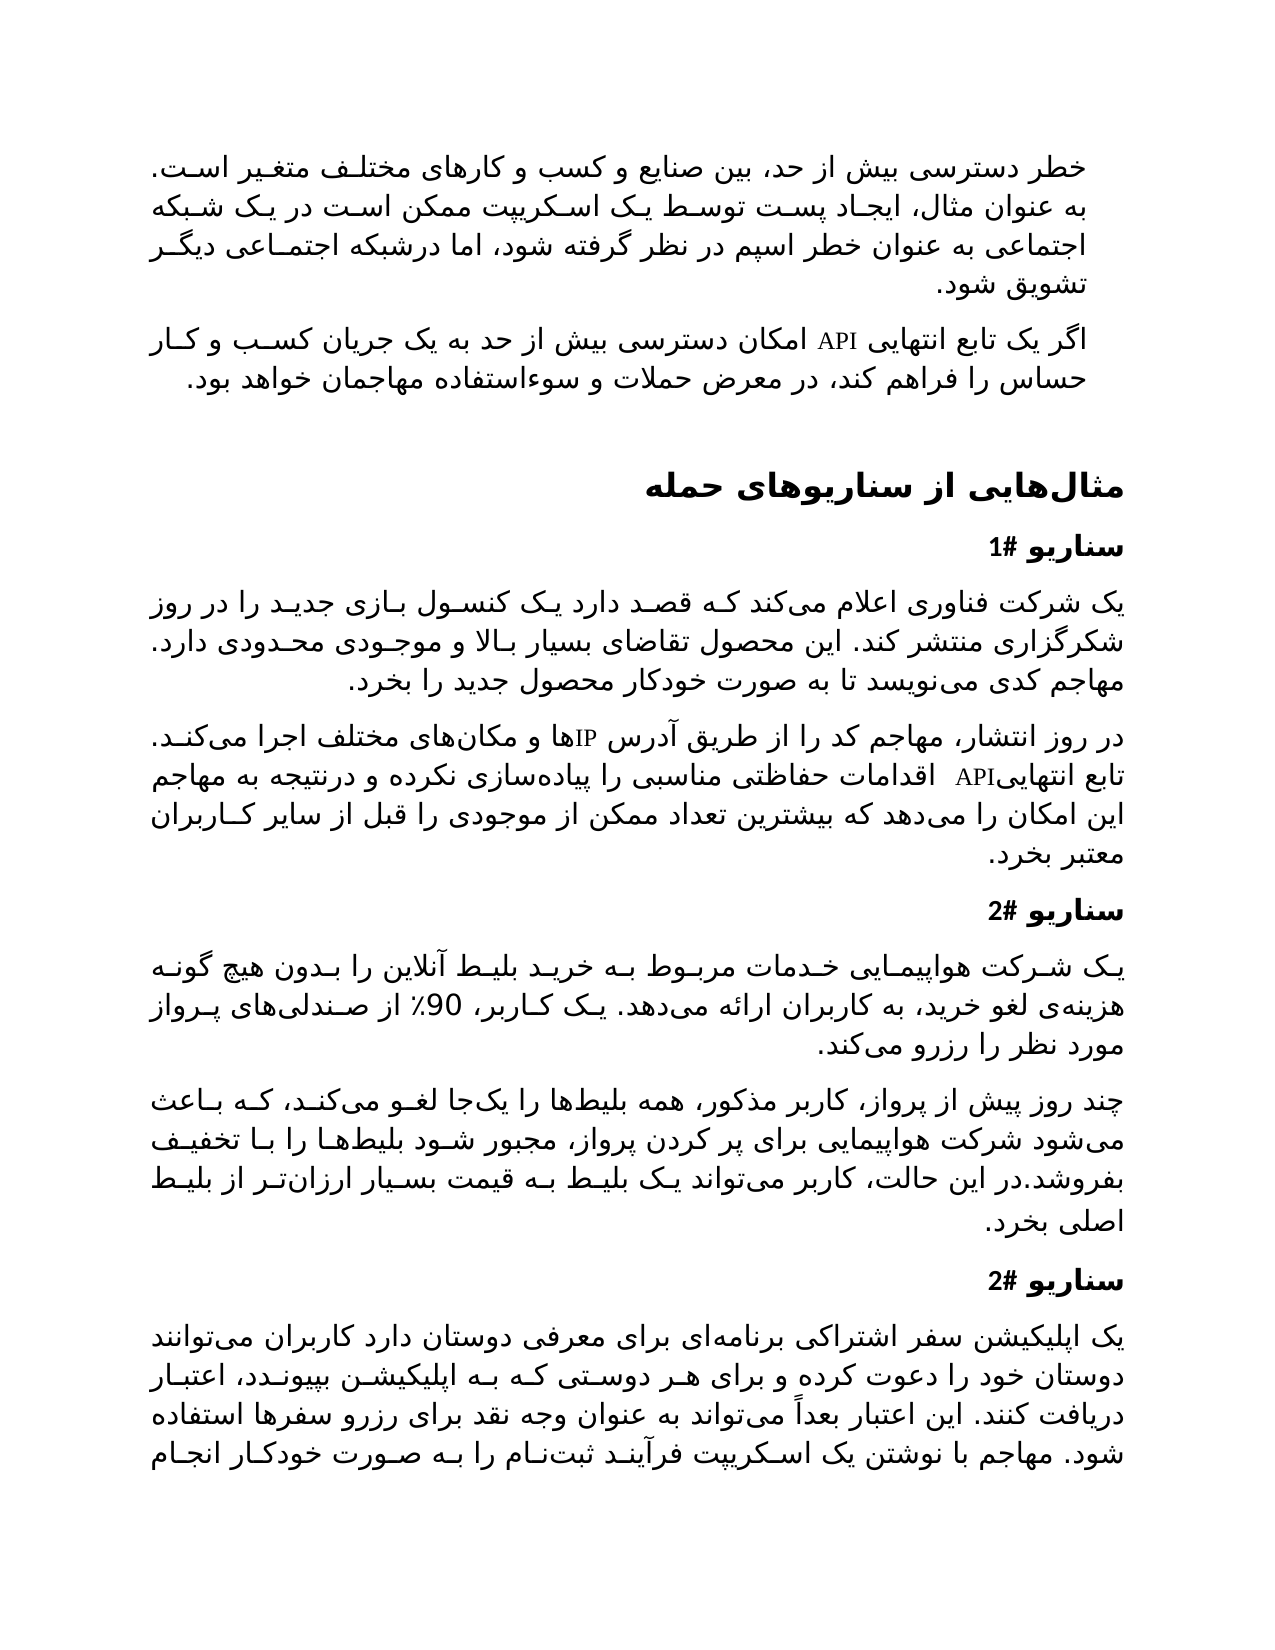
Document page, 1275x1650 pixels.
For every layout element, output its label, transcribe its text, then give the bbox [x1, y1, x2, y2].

text خطر دسترسی بیش از حد، بین صنایع و کسب و کارهای مختلف متغیر است. به عنوان مثال، ایجاد پست‌ توسط یک اسکریپت ممکن است در یک شبکه اجتماعی به عنوان خطر اسپم در نظر گرفته شود، اما درشبکه اجتماعی دیگر تشویق شود. [150, 150, 1087, 301]
text سناریو #2 [150, 1262, 1125, 1298]
text چند روز پیش از پرواز، کاربر مذکور، همه بلیط‌ها را یک‌جا لغو می‌کند، که باعث می‌شود شرکت هواپیمایی برای پر کردن پرواز، مجبور شود بلیط‌ها را با تخفیف بفروشد.در این حالت، کاربر می‌تواند یک بلیط به قیمت بسیار ارزان‌تر از بلیط اصلی بخرد. [150, 1083, 1125, 1239]
text اگر یک تابع انتهایی API امکان دسترسی بیش از حد به یک جریان کسب و کار حساس را فراهم ‌کند، در معرض حملات و سوءاستفاده‌ مهاجمان خواهد بود. [150, 322, 1087, 395]
text سناریو #1 [150, 528, 1125, 564]
text مثال‌‌‌هایی از سناریوهای حمله [150, 467, 1125, 506]
text یک اپلیکیشن سفر اشتراکی برنامه‌ای برای معرفی دوستان دارد کاربران می‌توانند دوستان خود را دعوت کرده و برای هر دوستی که به اپلیکیشن بپیوندد، اعتبار دریافت کنند. این اعتبار بعداً می‌تواند به عنوان وجه نقد برای رزرو سفرها استفاده شود. مهاجم با نوشتن یک اسکریپت فرآیند ثبت‌نام را به صورت خودکار انجام می‌دهد و با هر فرآیند ثبت‌نام کاربر جدید، اعتباری به کیف پولش اضافه می‌شود. مهاجم بعداً می‌تواند از سفرهای رایگان بهره‌برداری کرده یا حساب‌هایی با اعتبارهای اضافی را در ازای پول نقد بفروشد. [150, 1319, 1125, 1470]
text یک شرکت فناوری اعلام می‌کند که قصد دارد یک کنسول بازی جدید را در روز شکرگزاری منتشر کند. این محصول تقاضای بسیار بالا و موجودی محدودی دارد. مهاجم کدی می‌نویسد تا به صورت خودکار محصول جدید را بخرد. [150, 586, 1125, 697]
text سناریو #2 [150, 892, 1125, 927]
text در روز انتشار، مهاجم کد را از طریق آدرس IPها و مکان‌های مختلف اجرا می‌کند. تابع انتهاییAPI اقدامات حفاظتی مناسبی را پیاده‌سازی نکرده و درنتیجه به مهاجم این امکان را می‌دهد که بیشترین تعداد ممکن از موجودی را قبل از سایر کاربران معتبر بخرد. [150, 719, 1125, 870]
text یک شرکت هواپیمایی خدمات مربوط به خرید بلیط آنلاین را بدون هیچ گونه هزینه‌ی لغو خرید، به کاربران ارائه می‌دهد. یک کاربر، 90٪ از صندلی‌های پرواز مورد نظر را رزرو می‌کند. [150, 949, 1125, 1061]
